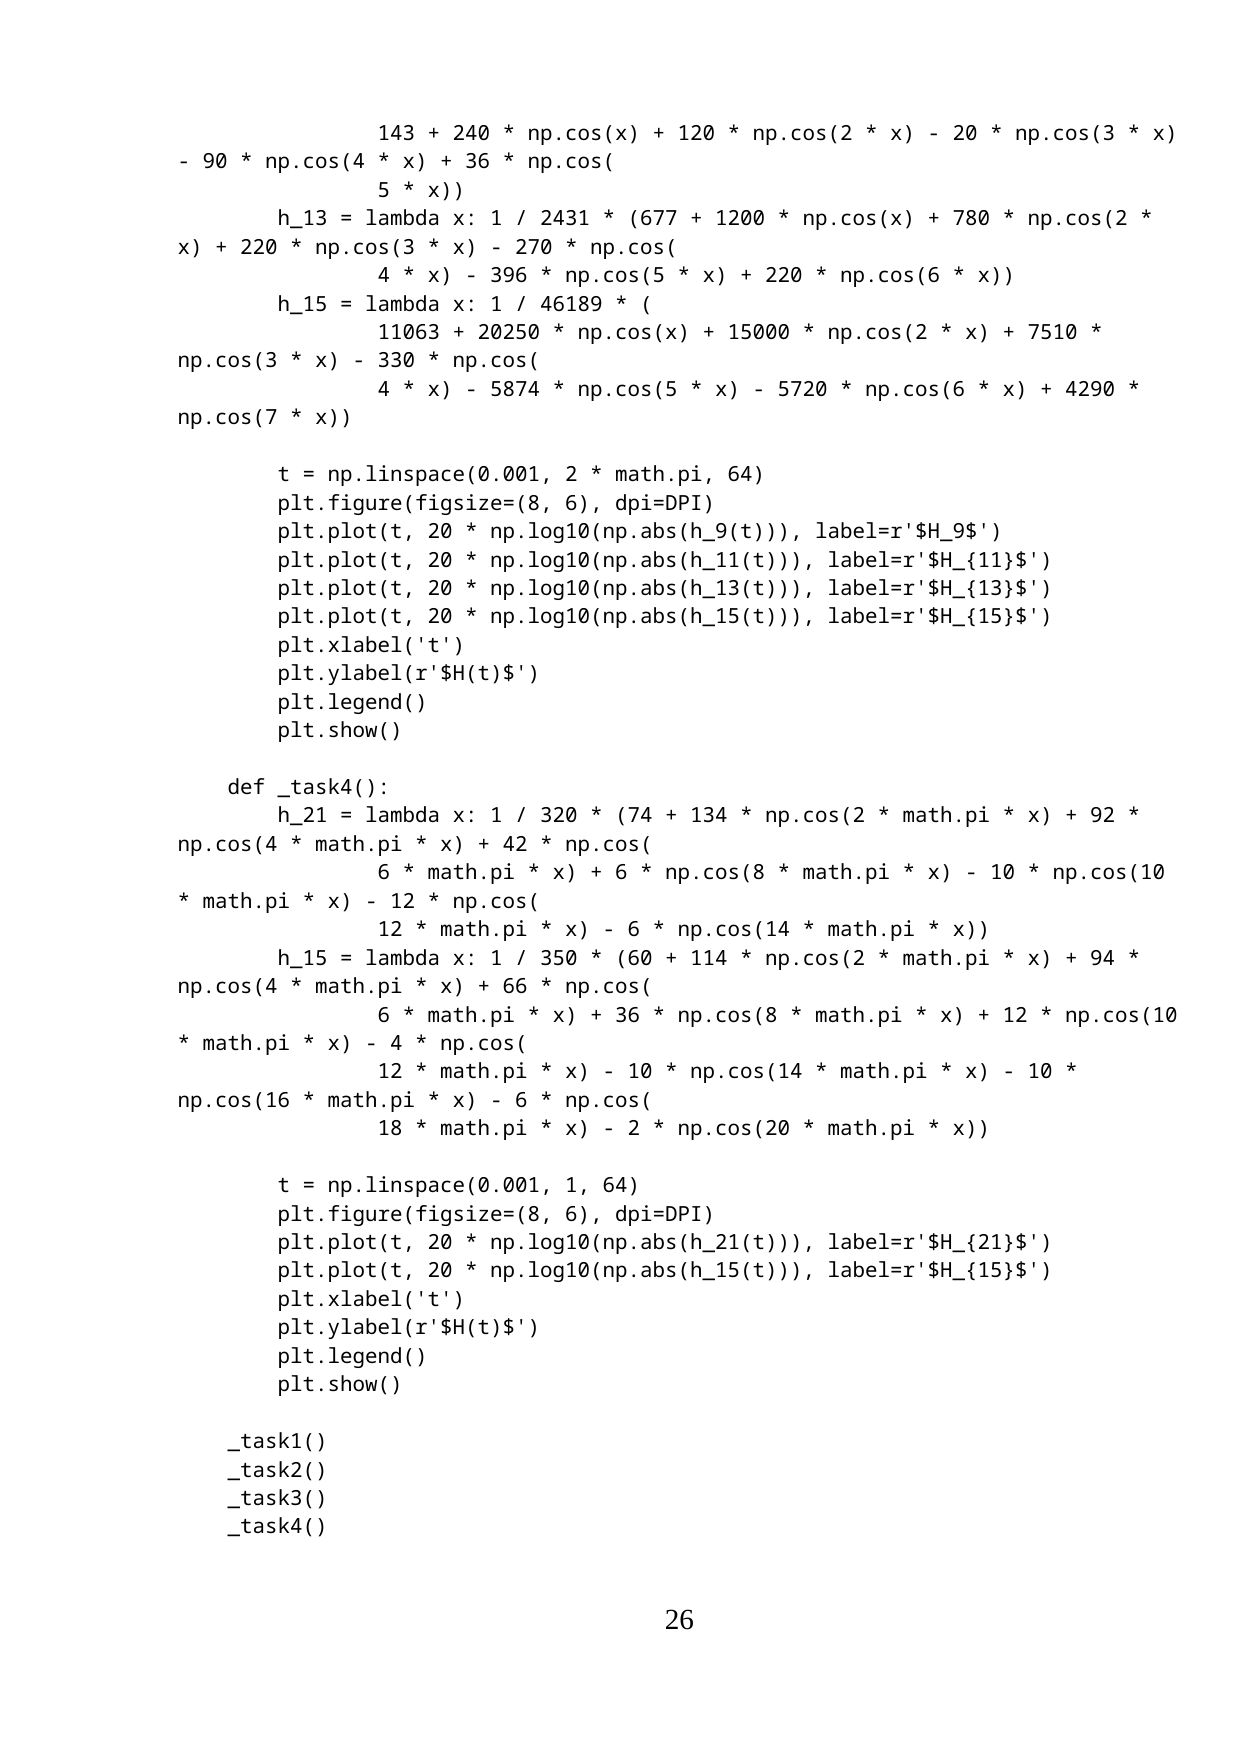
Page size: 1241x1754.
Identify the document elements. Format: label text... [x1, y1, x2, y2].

text plt.xlabel('t') [177, 630, 1181, 658]
text t = np.linspace(0.001, 2 * math.pi, 64) [177, 459, 1181, 488]
text plt.plot(t, 20 * np.log10(np.abs(h_11(t))), label=r'$H_{11}$') [177, 545, 1181, 573]
text plt.plot(t, 20 * np.log10(np.abs(h_15(t))), label=r'$H_{15}$') [177, 1256, 1181, 1284]
text 12 * math.pi * x) - 10 * np.cos(14 * math.pi * x) - 10 * np.cos(16 * math.pi * x) - 6 * np.cos( [177, 1057, 1181, 1113]
text 4 * x) - 5874 * np.cos(5 * x) - 5720 * np.cos(6 * x) + 4290 * np.cos(7 * x)) [177, 374, 1181, 431]
text plt.plot(t, 20 * np.log10(np.abs(h_21(t))), label=r'$H_{21}$') [177, 1227, 1181, 1256]
text h_21 = lambda x: 1 / 320 * (74 + 134 * np.cos(2 * math.pi * x) + 92 * np.cos(4 * math.pi * x) + 42 * np.cos( [177, 801, 1181, 857]
text plt.plot(t, 20 * np.log10(np.abs(h_15(t))), label=r'$H_{15}$') [177, 602, 1181, 630]
text plt.figure(figsize=(8, 6), dpi=DPI) [177, 1199, 1181, 1227]
text _task3() [177, 1483, 1181, 1512]
text 6 * math.pi * x) + 6 * np.cos(8 * math.pi * x) - 10 * np.cos(10 * math.pi * x) - 12 * np.cos( [177, 857, 1181, 914]
text h_15 = lambda x: 1 / 350 * (60 + 114 * np.cos(2 * math.pi * x) + 94 * np.cos(4 * math.pi * x) + 66 * np.cos( [177, 943, 1181, 1000]
text plt.legend() [177, 1341, 1181, 1369]
text h_15 = lambda x: 1 / 46189 * ( [177, 289, 1181, 317]
text plt.plot(t, 20 * np.log10(np.abs(h_9(t))), label=r'$H_9$') [177, 516, 1181, 545]
text plt.figure(figsize=(8, 6), dpi=DPI) [177, 488, 1181, 516]
text plt.plot(t, 20 * np.log10(np.abs(h_13(t))), label=r'$H_{13}$') [177, 573, 1181, 602]
text h_13 = lambda x: 1 / 2431 * (677 + 1200 * np.cos(x) + 780 * np.cos(2 * x) + 220 * np.cos(3 * x) - 270 * np.cos( [177, 203, 1181, 260]
text plt.ylabel(r'$H(t)$') [177, 1312, 1181, 1341]
text _task1() [177, 1426, 1181, 1455]
text 12 * math.pi * x) - 6 * np.cos(14 * math.pi * x)) [177, 914, 1181, 943]
text plt.xlabel('t') [177, 1284, 1181, 1312]
text plt.show() [177, 715, 1181, 744]
text 18 * math.pi * x) - 2 * np.cos(20 * math.pi * x)) [177, 1113, 1181, 1142]
text _task4() [177, 1512, 1181, 1540]
text t = np.linspace(0.001, 1, 64) [177, 1170, 1181, 1199]
text plt.legend() [177, 687, 1181, 715]
text 143 + 240 * np.cos(x) + 120 * np.cos(2 * x) - 20 * np.cos(3 * x) - 90 * np.cos(4 * x) + 36 * np.cos( [177, 118, 1181, 175]
text 6 * math.pi * x) + 36 * np.cos(8 * math.pi * x) + 12 * np.cos(10 * math.pi * x) - 4 * np.cos( [177, 1000, 1181, 1057]
text 4 * x) - 396 * np.cos(5 * x) + 220 * np.cos(6 * x)) [177, 260, 1181, 289]
text 5 * x)) [177, 175, 1181, 203]
text plt.ylabel(r'$H(t)$') [177, 658, 1181, 687]
text def _task4(): [177, 772, 1181, 801]
text 11063 + 20250 * np.cos(x) + 15000 * np.cos(2 * x) + 7510 * np.cos(3 * x) - 330 * np.cos( [177, 317, 1181, 374]
text _task2() [177, 1455, 1181, 1483]
text plt.show() [177, 1369, 1181, 1398]
